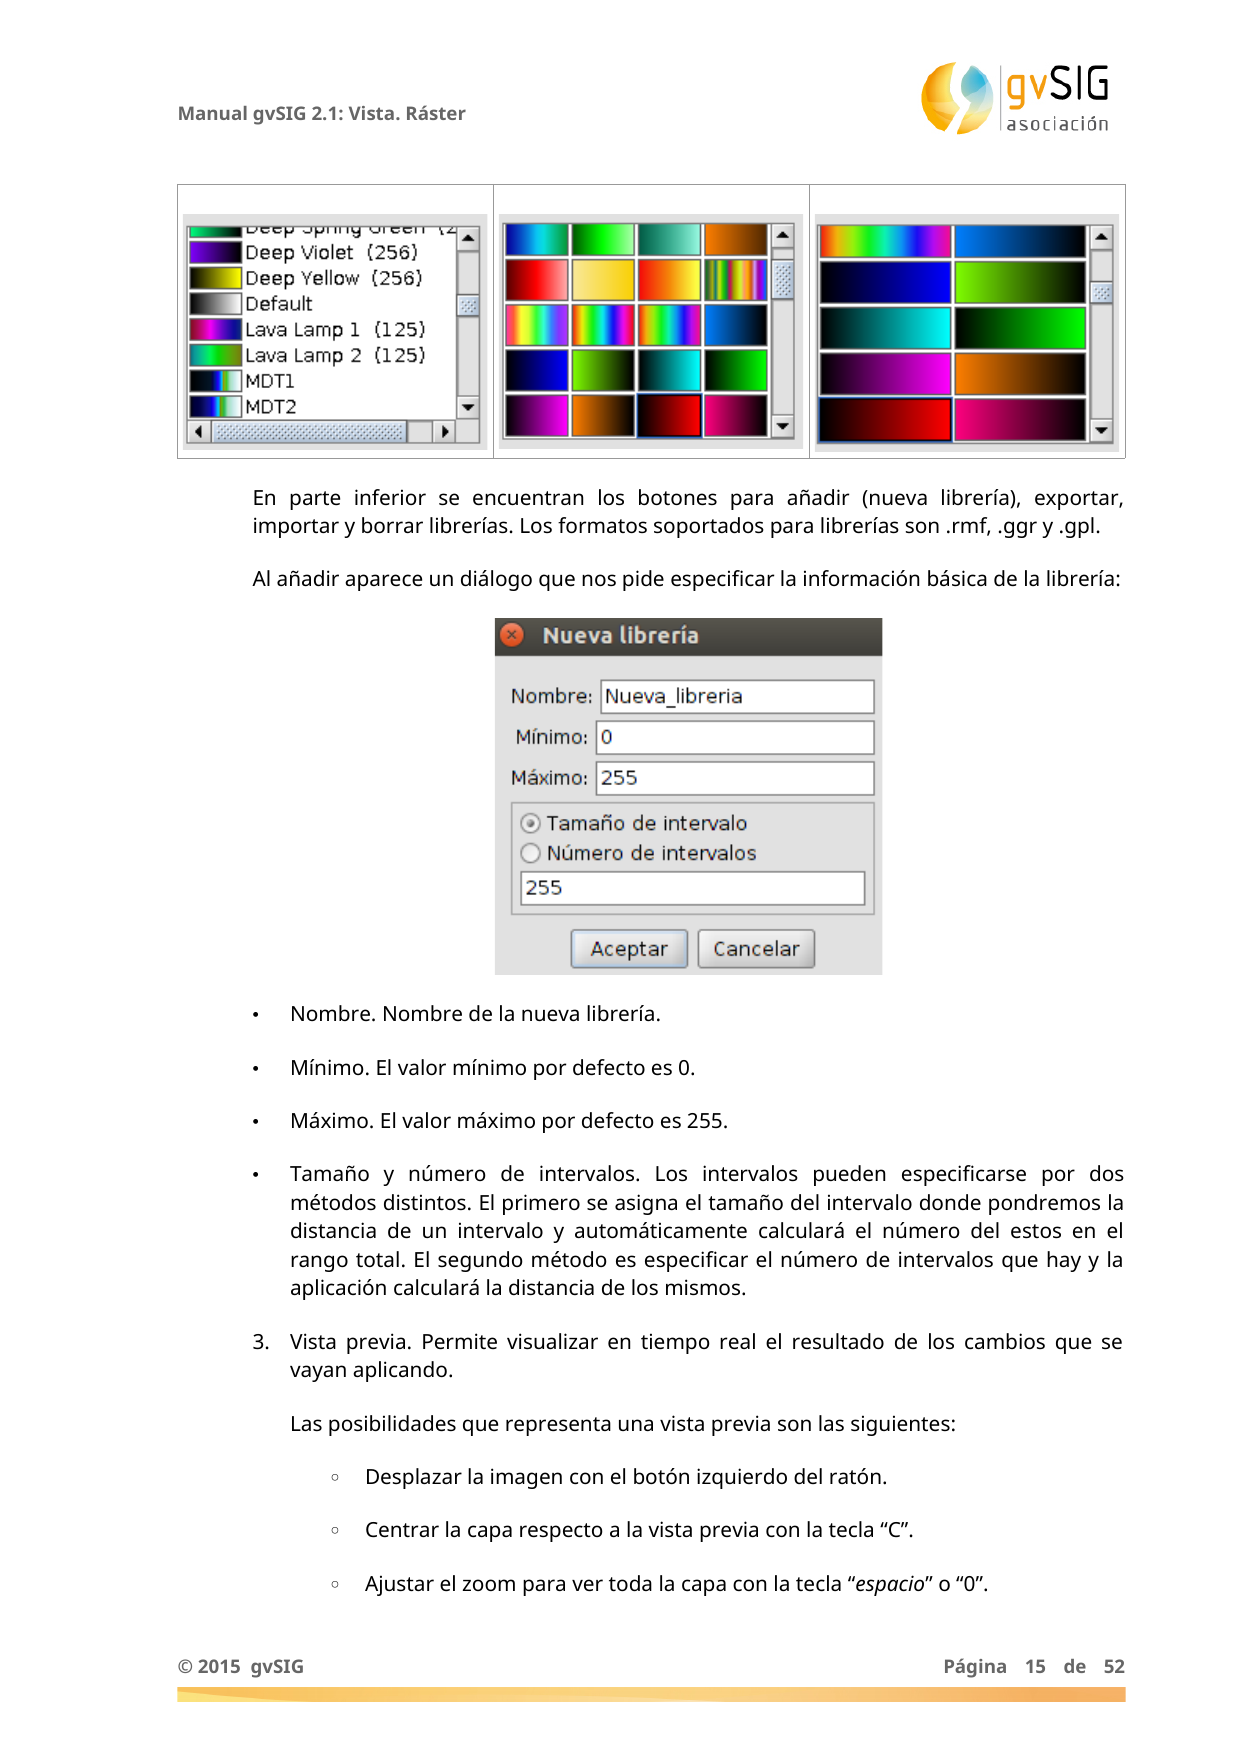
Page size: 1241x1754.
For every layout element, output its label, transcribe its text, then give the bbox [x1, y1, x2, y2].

list En parte inferior se encuentran los botones para añadir (nueva librería), exportar, importar y borrar librerías. Los formatos soportados para librerías son .rmf, .ggr y .gpl. [215, 483, 1125, 539]
table_cell [810, 185, 1125, 458]
picture [177, 1687, 1126, 1702]
picture [494, 618, 883, 975]
picture [814, 214, 1120, 452]
list Mínimo. El valor mínimo por defecto es 0. [252, 1053, 1125, 1081]
list Al añadir aparece un diálogo que nos pide especificar la información básica de la librería: [215, 564, 1125, 593]
picture [902, 47, 1122, 148]
list Centrar la capa respecto a la vista previa con la tecla “C”. [327, 1516, 1125, 1544]
list Nombre. Nombre de la nueva librería. [252, 999, 1125, 1028]
table_cell [178, 185, 493, 458]
list Las posibilidades que representa una vista previa son las siguientes: [252, 1409, 1125, 1437]
list Tamaño y número de intervalos. Los intervalos pueden especificarse por dos métodos distintos. El primero se asigna el tamaño del intervalo donde pondremos la distancia de un intervalo y automáticamente calculará el número del estos en el rango total. El segundo método es especificar el número de intervalos que hay y la aplicación calculará la distancia de los mismos. [252, 1159, 1125, 1302]
picture [182, 214, 488, 450]
list Desplazar la imagen con el botón izquierdo del ratón. [327, 1462, 1125, 1491]
picture [498, 214, 804, 449]
list Máximo. El valor máximo por defecto es 255. [252, 1106, 1125, 1134]
list Ajustar el zoom para ver toda la capa con la tecla “espacio” o “0”. [327, 1569, 1125, 1597]
list Vista previa. Permite visualizar en tiempo real el resultado de los cambios que se vayan aplicando. [252, 1327, 1125, 1384]
table_cell [494, 185, 809, 458]
